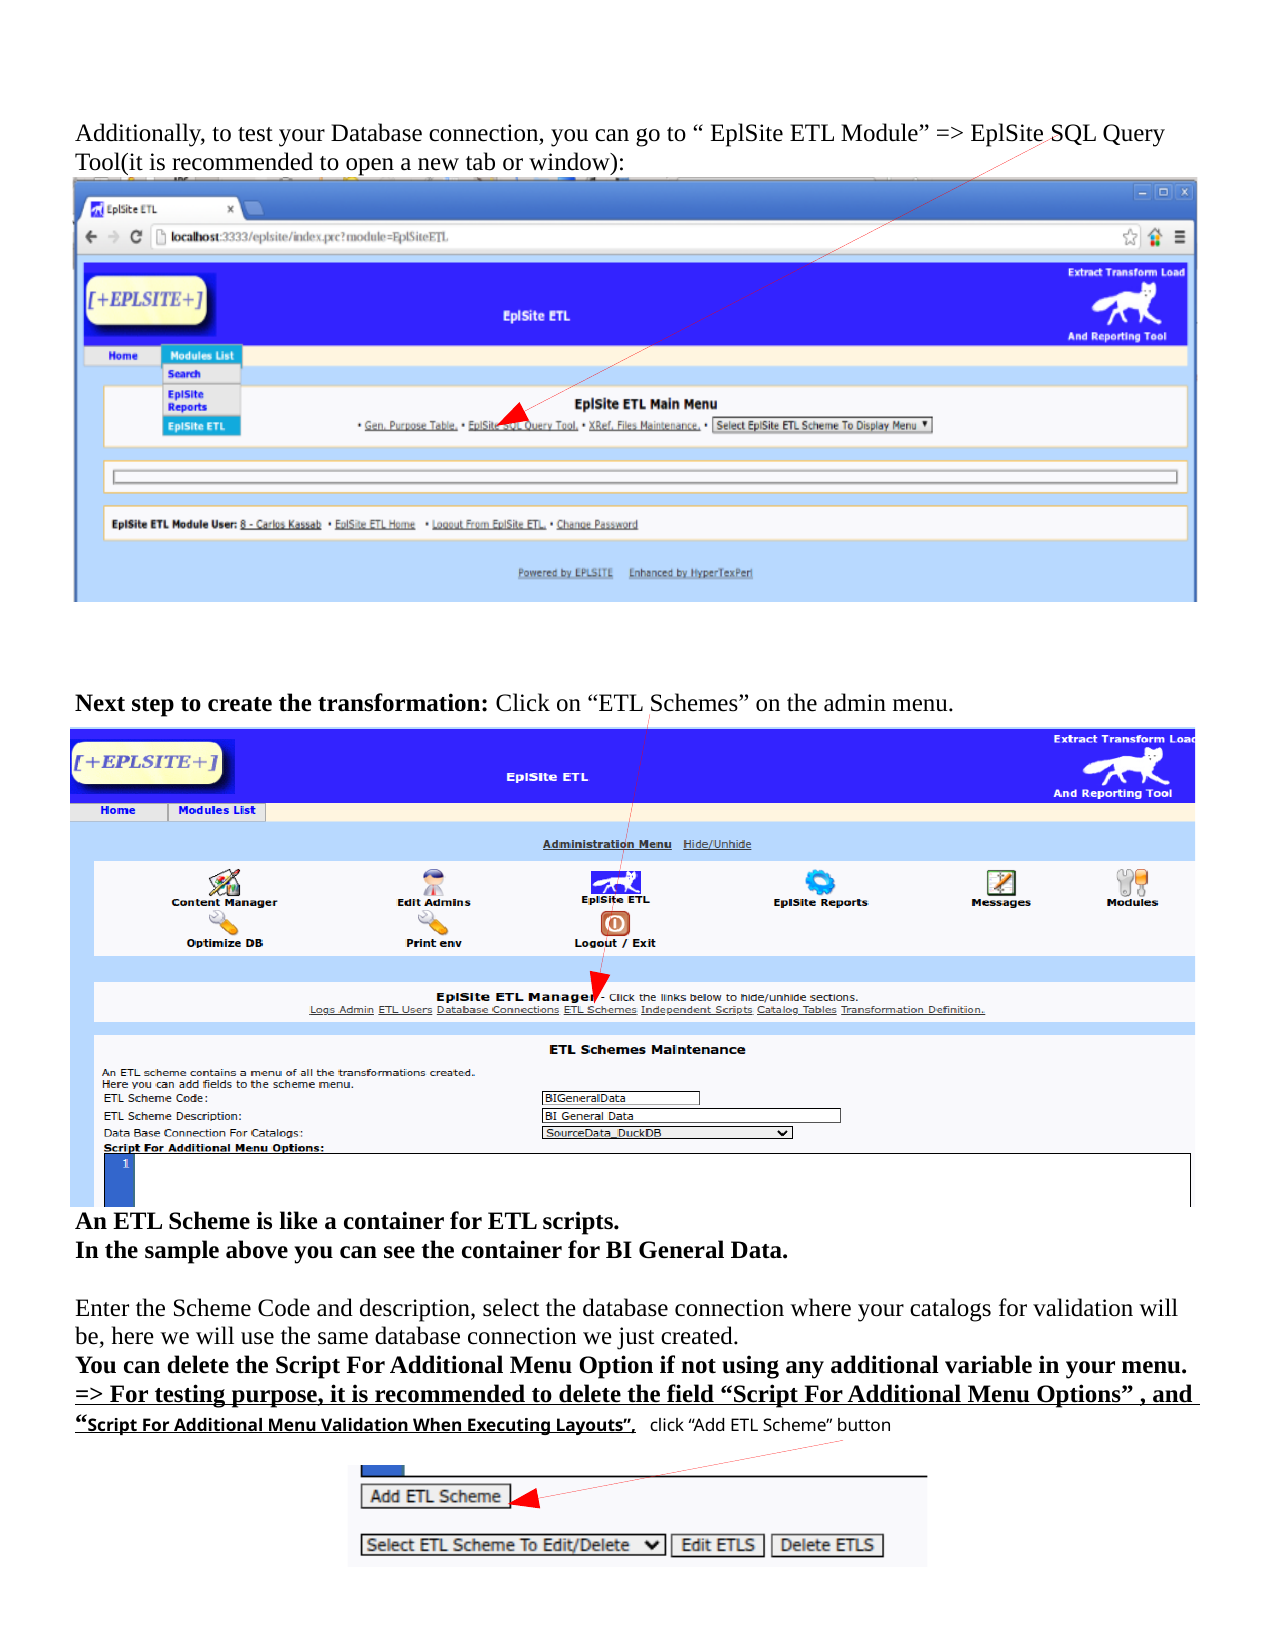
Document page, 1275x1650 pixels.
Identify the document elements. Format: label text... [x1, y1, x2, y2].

text You can delete the Script For Additional Menu Option if not using any additional variable in your menu. [75, 1350, 1200, 1379]
text “Script For Additional Menu Validation When Executing Layouts”, click “Add ETL Scheme” button [75, 1405, 1200, 1436]
text Next step to create the transformation: Click on “ETL Schemes” on the admin menu. [75, 688, 1200, 717]
text An ETL Scheme is like a container for ETL scripts. [75, 717, 1200, 1235]
text Additionally, to test your Database connection, you can go to “ EplSite ETL Module” => EplSite SQL Query Tool(it is recommended to open a new tab or window): [75, 118, 1200, 176]
text => For testing purpose, it is recommended to delete the field “Script For Additional Menu Options” , and [75, 1379, 1200, 1404]
picture [347, 1465, 928, 1567]
picture [72, 177, 1198, 602]
picture [70, 727, 1196, 1207]
text In the sample above you can see the container for BI General Data. [75, 1235, 1200, 1264]
text Enter the Scheme Code and description, select the database connection where your catalogs for validation will be, here we will use the same database connection we just created. [75, 1293, 1200, 1350]
